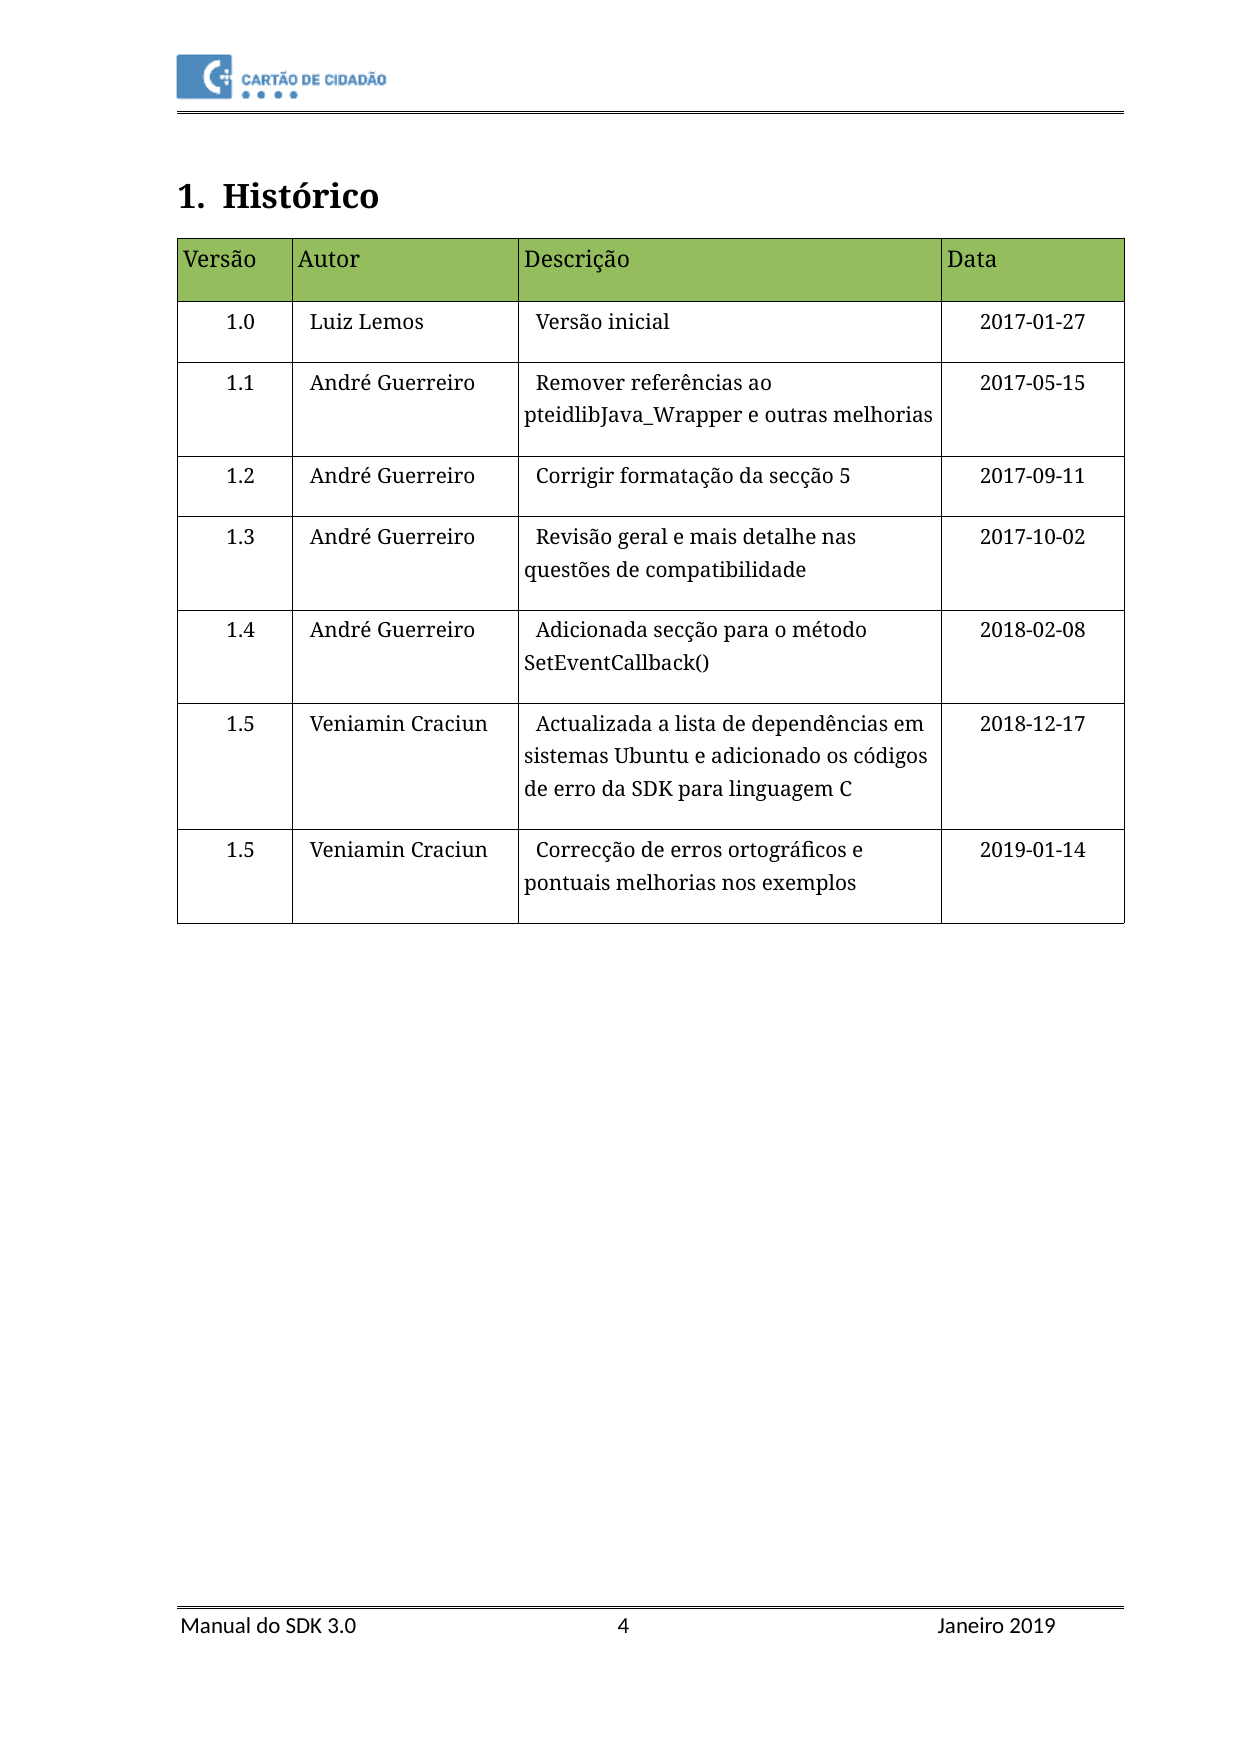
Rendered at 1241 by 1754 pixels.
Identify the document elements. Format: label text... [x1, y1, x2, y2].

table_cell Revisão geral e mais detalhe nas questões de compatibilidade [519, 517, 941, 610]
table_cell André Guerreiro [293, 363, 518, 456]
table_cell 2019-01-14 [942, 830, 1124, 923]
table_header Data [942, 239, 1124, 301]
table_cell André Guerreiro [293, 517, 518, 610]
table_header Descrição [519, 239, 941, 301]
table_cell Corrigir formatação da secção 5 [519, 457, 941, 516]
table_header Autor [293, 239, 518, 301]
table_cell Remover referências ao pteidlibJava_Wrapper e outras melhorias [519, 363, 941, 456]
table_cell Actualizada a lista de dependências em sistemas Ubuntu e adicionado os códigos de erro da SDK para linguagem C [519, 704, 941, 829]
table_cell 2017-05-15 [942, 363, 1124, 456]
subtitle Histórico [177, 173, 1124, 218]
table_cell Luiz Lemos [293, 302, 518, 362]
table_cell Correcção de erros ortográficos e pontuais melhorias nos exemplos [519, 830, 941, 923]
table_cell André Guerreiro [293, 611, 518, 703]
table_cell 2018-12-17 [942, 704, 1124, 829]
table_cell 1.2 [178, 457, 292, 516]
table_cell André Guerreiro [293, 457, 518, 516]
table_cell Veniamin Craciun [293, 830, 518, 923]
table_cell Veniamin Craciun [293, 704, 518, 829]
table_cell 2018-02-08 [942, 611, 1124, 703]
table_cell 2017-09-11 [942, 457, 1124, 516]
table_cell 1.4 [178, 611, 292, 703]
table_header Versão [178, 239, 292, 301]
table_cell Versão inicial [519, 302, 941, 362]
table_cell 1.5 [178, 830, 292, 923]
table_cell Adicionada secção para o método SetEventCallback() [519, 611, 941, 703]
table_cell 1.3 [178, 517, 292, 610]
table_cell 1.0 [178, 302, 292, 362]
table_cell 2017-01-27 [942, 302, 1124, 362]
picture [174, 49, 428, 106]
table_cell 2017-10-02 [942, 517, 1124, 610]
table_cell 1.5 [178, 704, 292, 829]
table_cell 1.1 [178, 363, 292, 456]
